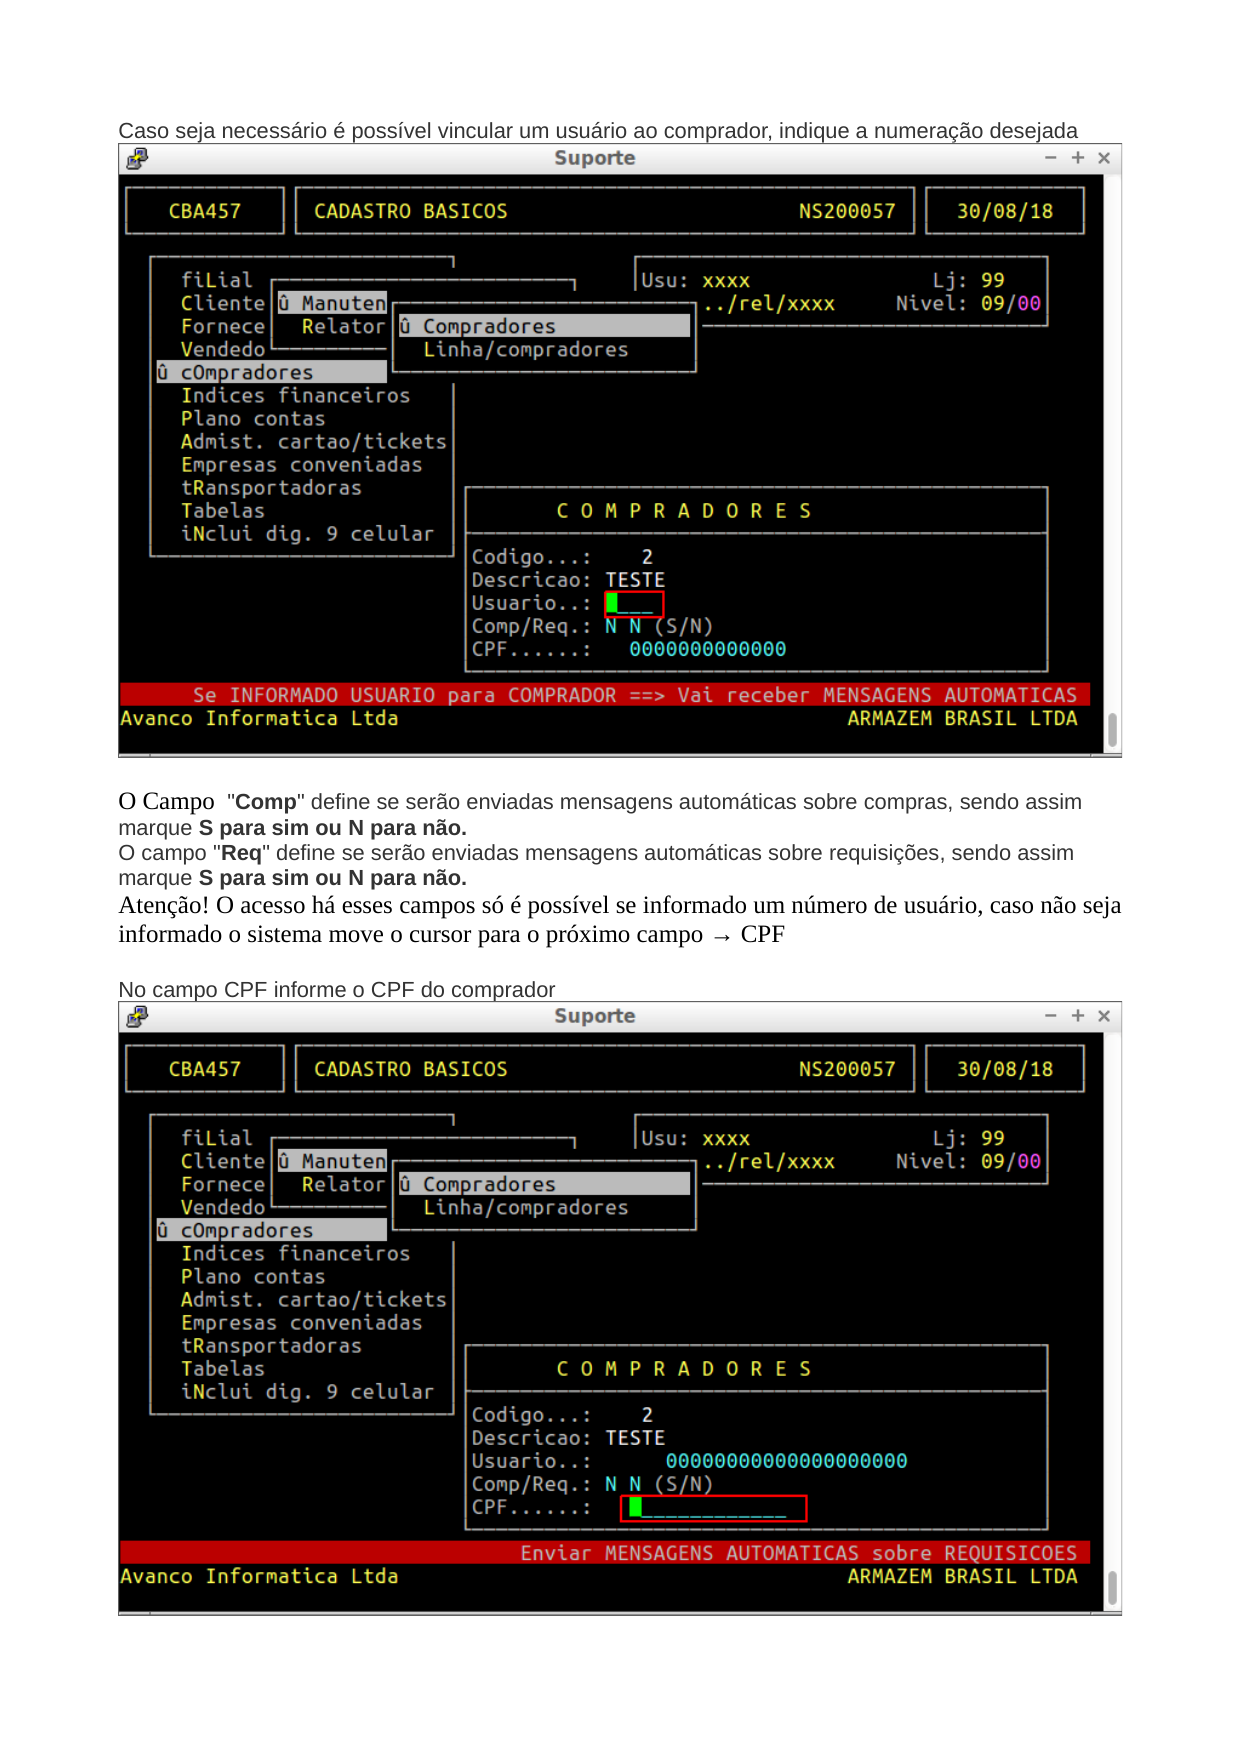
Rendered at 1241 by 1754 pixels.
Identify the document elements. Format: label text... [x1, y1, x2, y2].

text Atenção! O acesso há esses campos só é possível se informado um número de usuário, caso não seja informado o sistema move o cursor para o próximo campo → CPF [118, 890, 1122, 948]
text O campo "Req" define se serão enviadas mensagens automáticas sobre requisições, sendo assim marque S para sim ou N para não. [118, 840, 1122, 890]
text Caso seja necessário é possível vincular um usuário ao comprador, indique a numeração desejada [118, 118, 1122, 143]
text No campo CPF informe o CPF do comprador [118, 977, 1122, 1001]
text O Campo "Comp" define se serão enviadas mensagens automáticas sobre compras, sendo assim marque S para sim ou N para não. [118, 786, 1122, 840]
picture [118, 1001, 1123, 1616]
picture [118, 143, 1123, 758]
